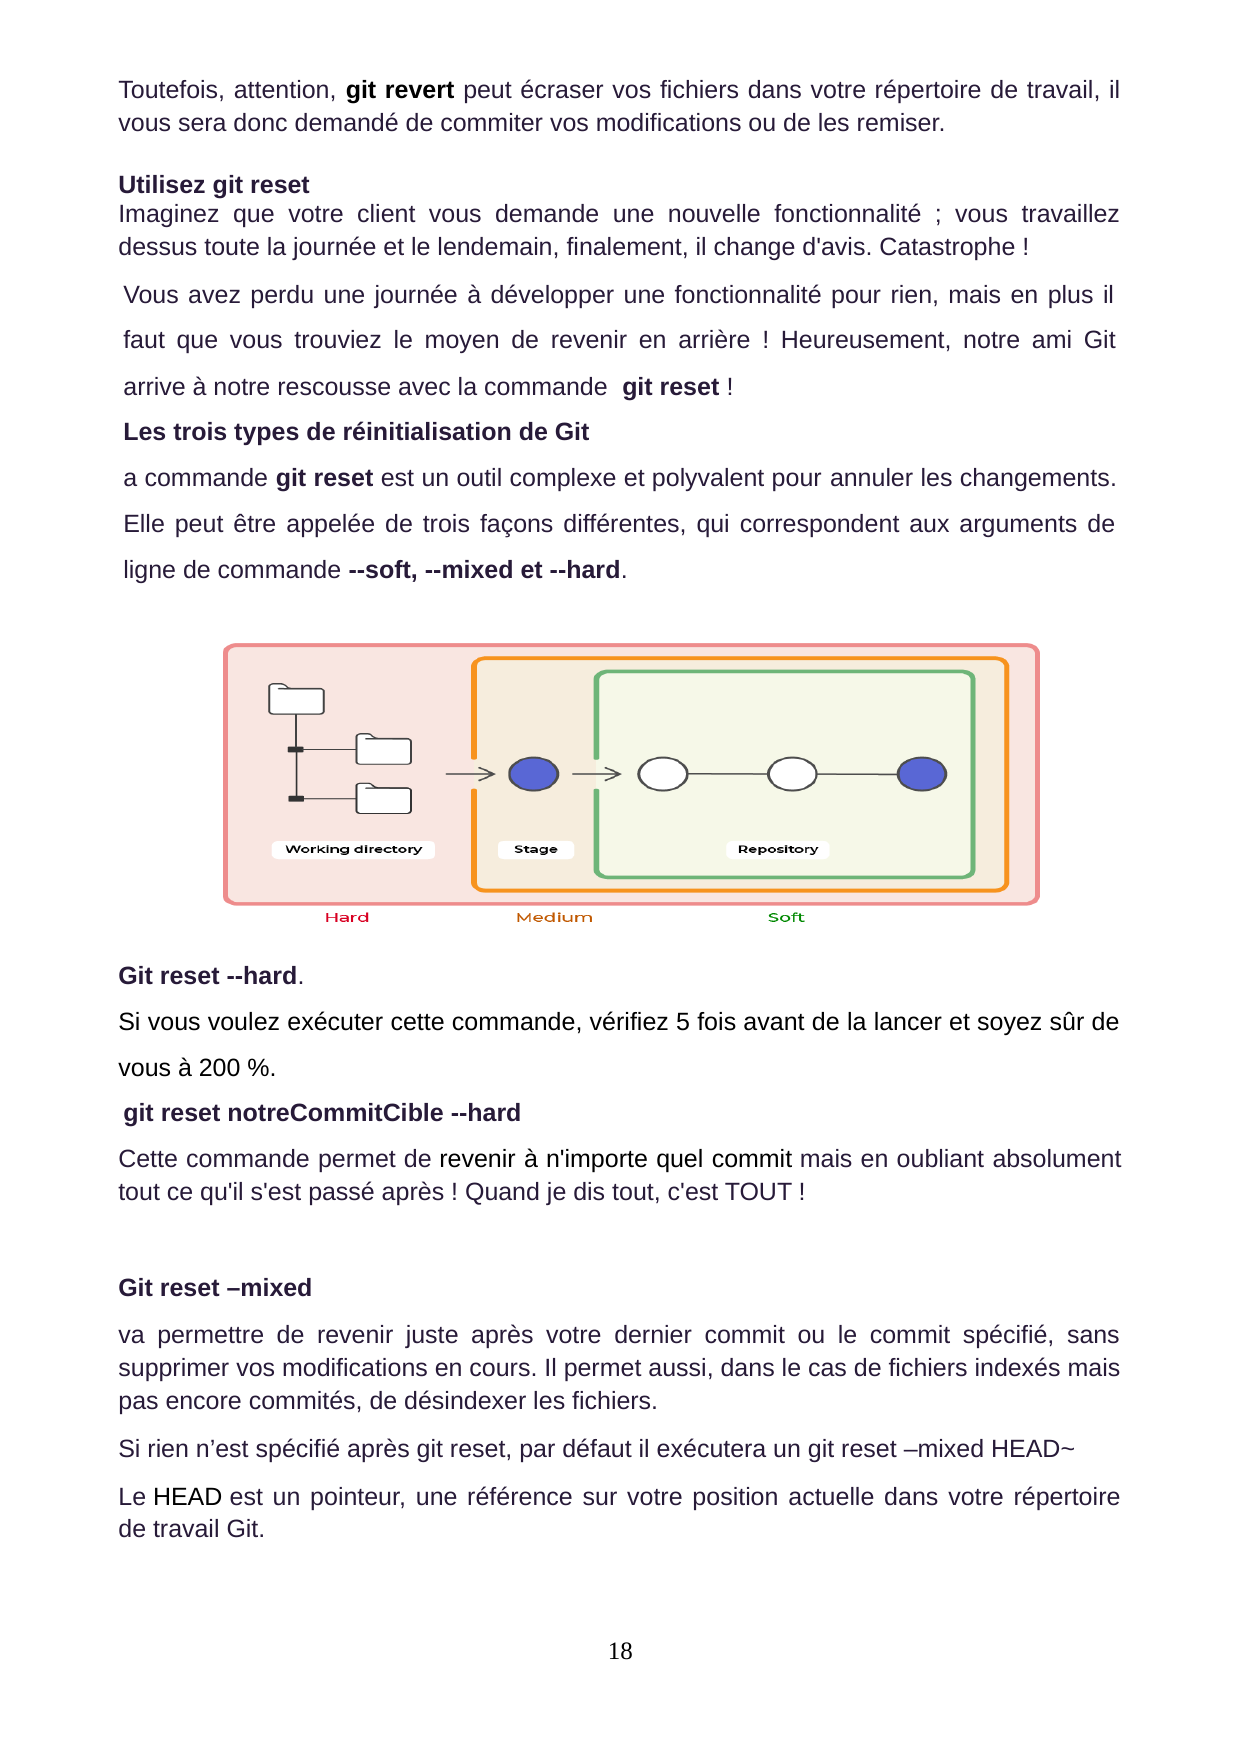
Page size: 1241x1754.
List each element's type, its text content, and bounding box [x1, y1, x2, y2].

text Le HEAD est un pointeur, une référence sur votre position actuelle dans votre répertoire de travail Git. [118, 1481, 1122, 1543]
text git reset notreCommitCible --hard [123, 1098, 1117, 1127]
text Git reset --hard. [118, 647, 1117, 989]
text Git reset –mixed [118, 1273, 1122, 1301]
text Cette commande permet de revenir à n'importe quel commit mais en oubliant absolument tout ce qu'il s'est passé après ! Quand je dis tout, c'est TOUT ! [118, 1144, 1122, 1206]
subtitle Utilisez git reset [118, 170, 1122, 199]
text Vous avez perdu une journée à développer une fonctionnalité pour rien, mais en plus il faut que vous trouviez le moyen de revenir en arrière ! Heureusement, notre ami Git arrive à notre rescousse avec la commande git reset ! [123, 279, 1117, 400]
text va permettre de revenir juste après votre dernier commit ou le commit spécifié, sans supprimer vos modifications en cours. Il permet aussi, dans le cas de fichiers indexés mais pas encore commités, de désindexer les fichiers. [118, 1320, 1122, 1415]
text Imaginez que votre client vous demande une nouvelle fonctionnalité ; vous travaillez dessus toute la journée et le lendemain, finalement, il change d'avis. Catastrophe ! [118, 199, 1122, 261]
text Si vous voulez exécuter cette commande, vérifiez 5 fois avant de la lancer et soyez sûr de vous à 200 %. [118, 1007, 1122, 1081]
text a commande git reset est un outil complexe et polyvalent pour annuler les changements. Elle peut être appelée de trois façons différentes, qui correspondent aux arguments de ligne de commande --soft, --mixed et --hard. [123, 463, 1117, 584]
text Si rien n’est spécifié après git reset, par défaut il exécutera un git reset –mixed HEAD~ [118, 1434, 1122, 1463]
subtitle Les trois types de réinitialisation de Git [123, 417, 1117, 446]
text Toutefois, attention, git revert peut écraser vos fichiers dans votre répertoire de travail, il vous sera donc demandé de commiter vos modifications ou de les remiser. [118, 75, 1122, 137]
